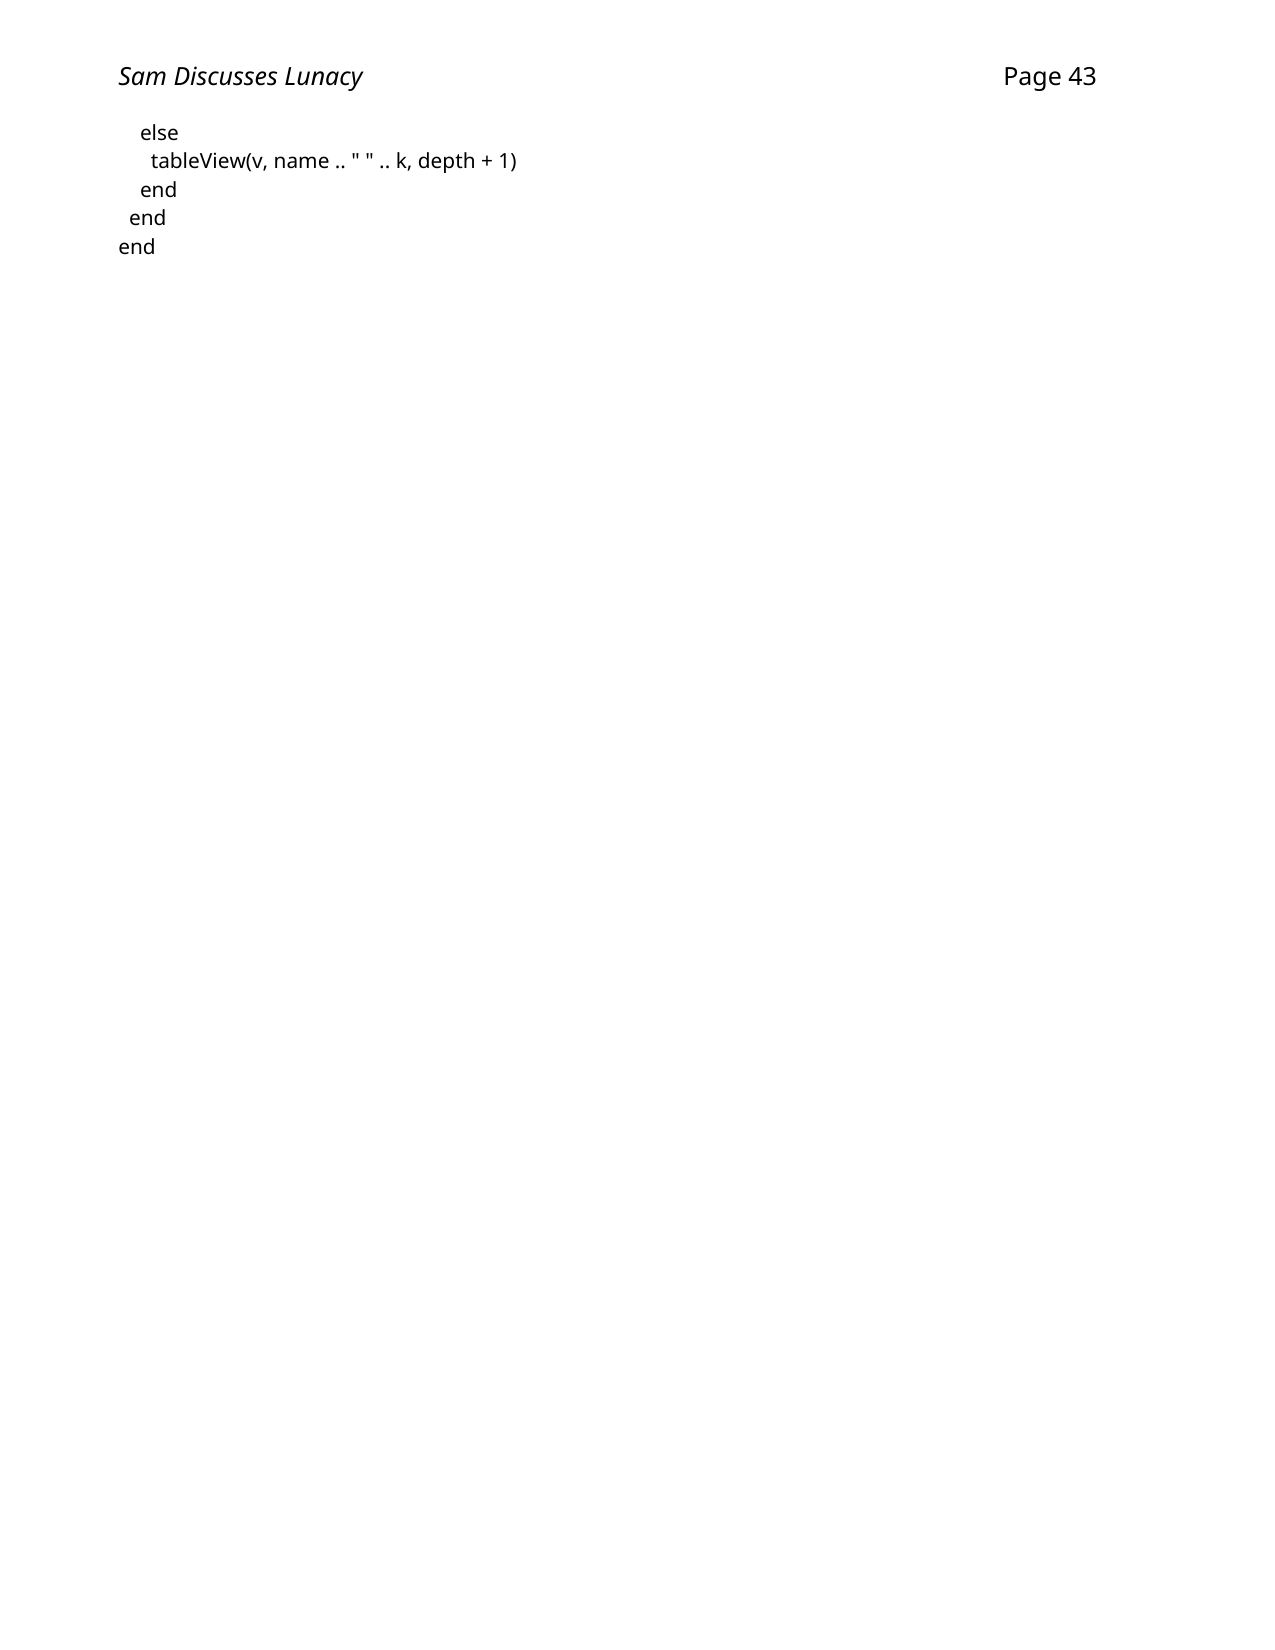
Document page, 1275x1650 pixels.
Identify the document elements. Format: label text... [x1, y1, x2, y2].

text end [118, 232, 1157, 260]
text end [118, 203, 1157, 232]
text else [118, 118, 1157, 146]
text tableView(v, name .. " " .. k, depth + 1) [118, 146, 1157, 175]
text end [118, 175, 1157, 203]
